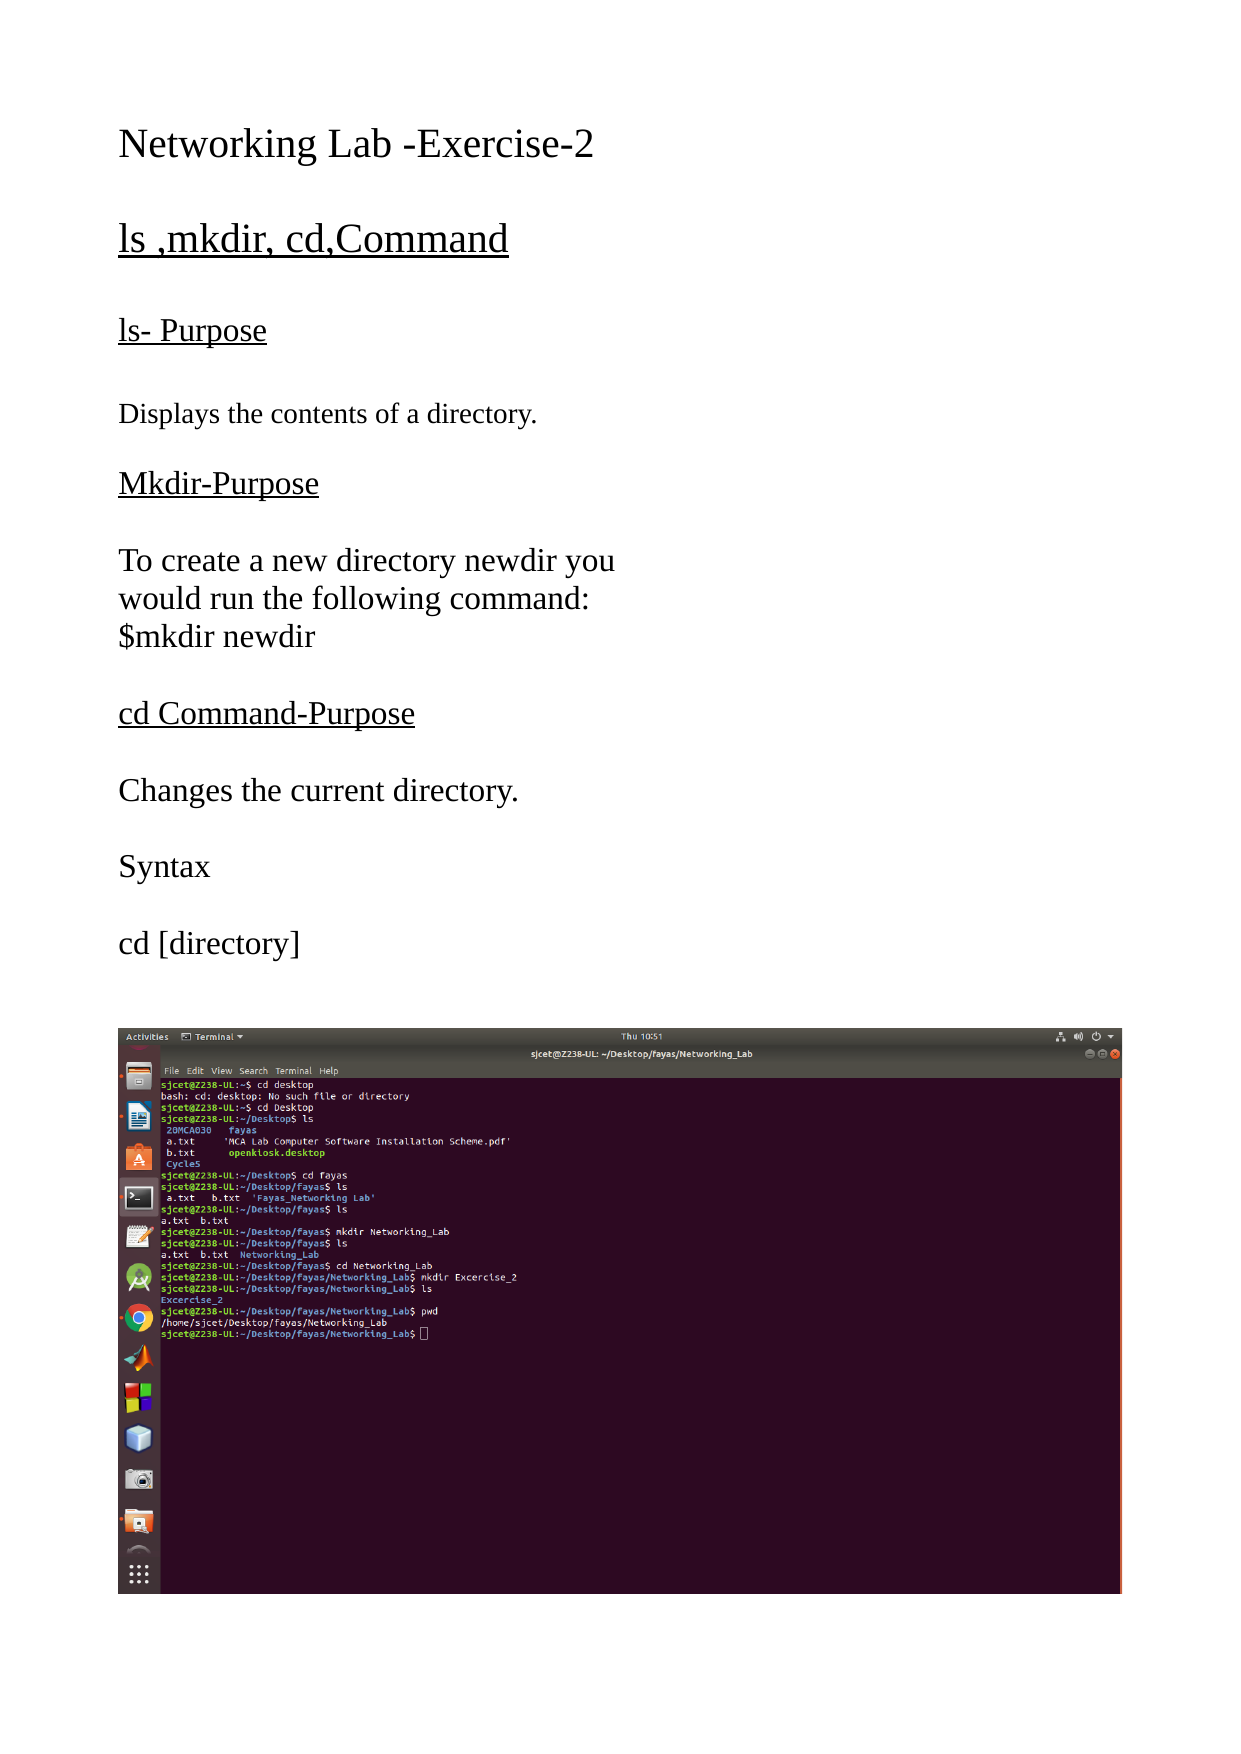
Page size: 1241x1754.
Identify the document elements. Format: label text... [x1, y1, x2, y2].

text Syntax [118, 846, 1122, 885]
text Networking Lab -Exercise-2 [118, 118, 1122, 166]
text would run the following command: [118, 578, 1122, 616]
text ls ,mkdir, cd,Command [118, 214, 1122, 262]
text $mkdir newdir [118, 616, 1122, 655]
text Displays the contents of a directory. [118, 396, 1122, 429]
text To create a new directory newdir you [118, 540, 1122, 578]
text cd [directory] [118, 923, 1122, 961]
text cd Command-Purpose [118, 693, 1122, 731]
picture [118, 1028, 1123, 1594]
text ls- Purpose [118, 310, 1122, 348]
text Changes the current directory. [118, 770, 1122, 808]
text Mkdir-Purpose [118, 463, 1122, 501]
